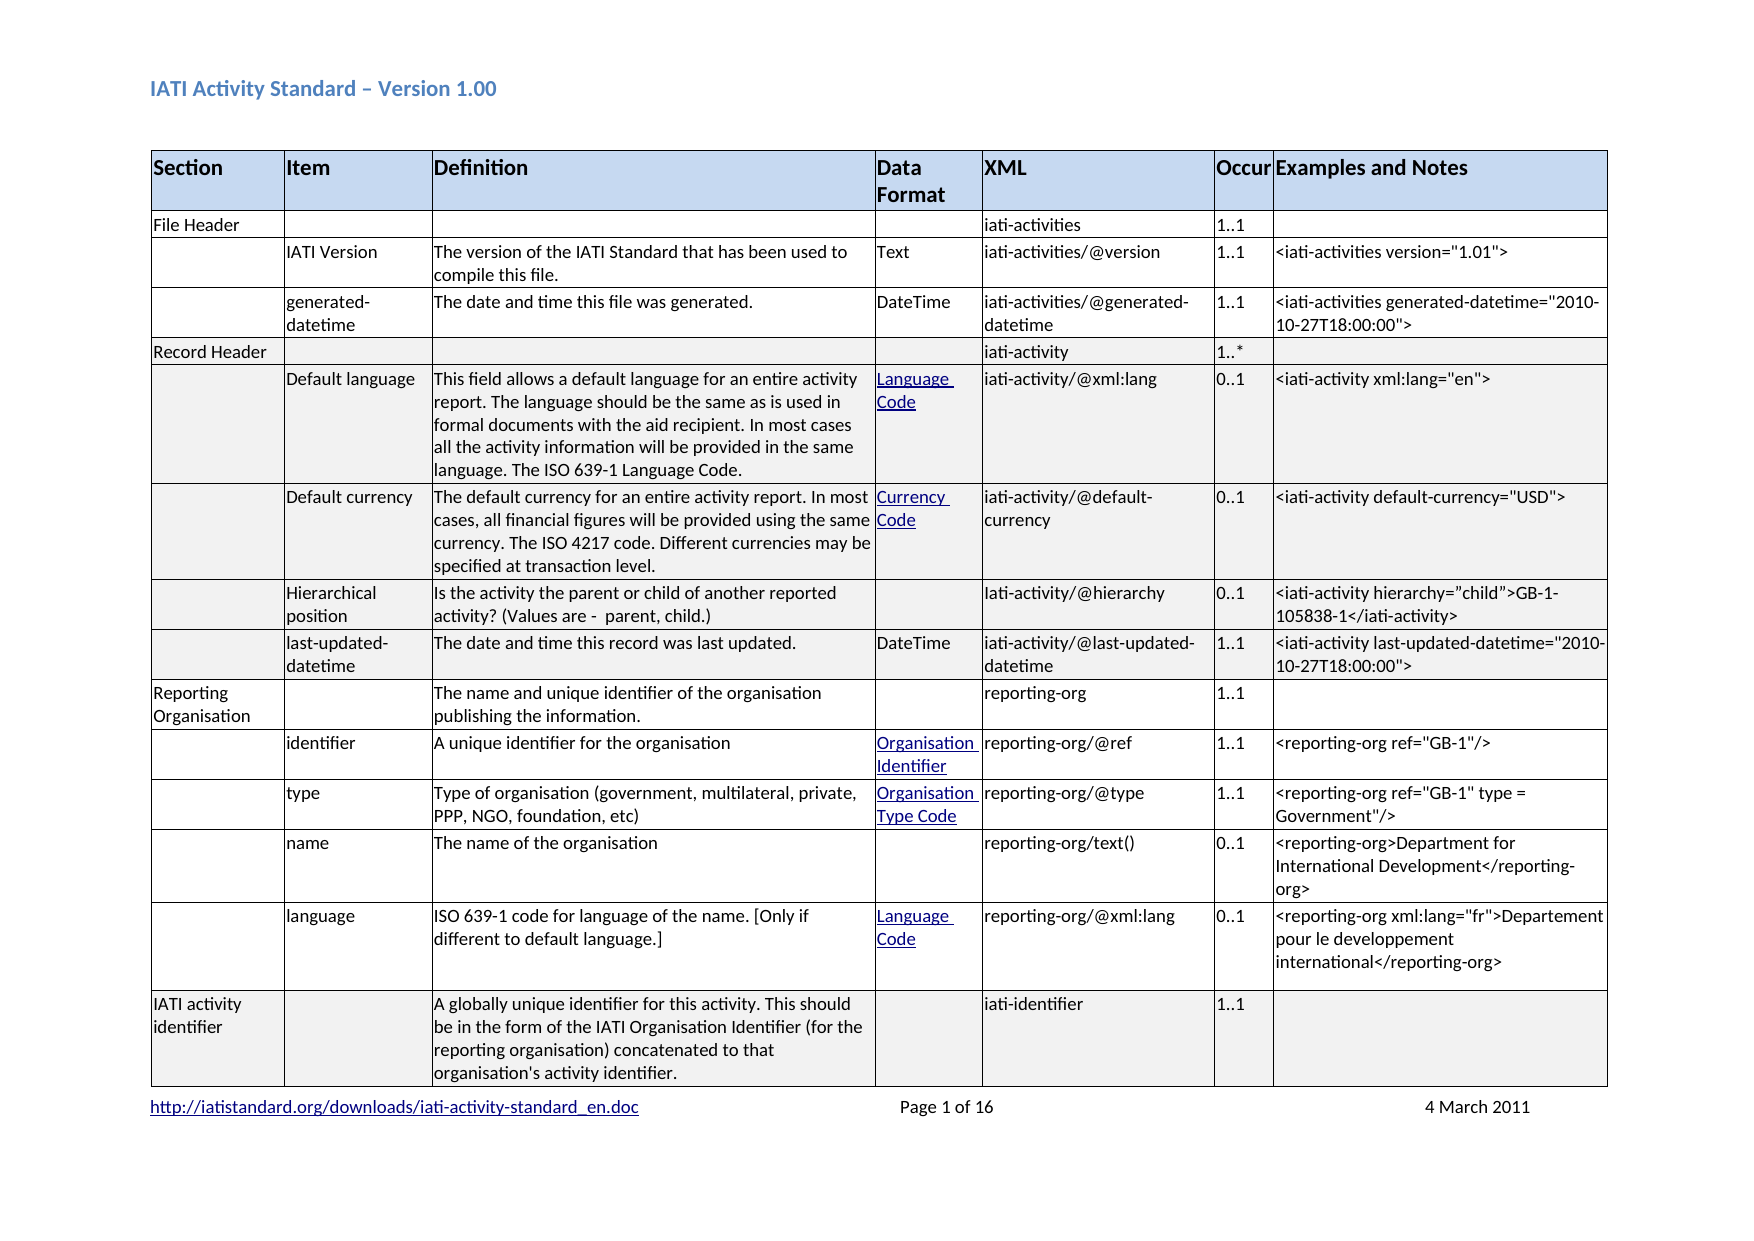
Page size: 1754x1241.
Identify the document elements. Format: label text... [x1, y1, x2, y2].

table_cell [876, 580, 982, 629]
table_cell generated-datetime [285, 288, 432, 337]
table_cell reporting-org [983, 680, 1214, 729]
table_cell iati-activity/@last-updated-datetime [983, 630, 1214, 679]
table_header Item [285, 151, 432, 210]
table_cell 1..* [1215, 338, 1273, 364]
table_cell 1..1 [1215, 730, 1273, 779]
table_cell <iati-activity last-updated-datetime="2010-10-27T18:00:00"> [1274, 630, 1607, 679]
table_cell [152, 580, 284, 629]
table_cell IATI activity identifier [152, 991, 284, 1086]
table_cell Iati-activity/@hierarchy [983, 580, 1214, 629]
table_cell identifier [285, 730, 432, 779]
table_cell last-updated-datetime [285, 630, 432, 679]
table_cell ISO 639-1 code for language of the name. [Only if different to default language.] [433, 903, 875, 990]
table_cell iati-activity [983, 338, 1214, 364]
table_cell 0..1 [1215, 903, 1273, 990]
table_cell [152, 730, 284, 779]
table_cell DateTime [876, 630, 982, 679]
table_cell type [285, 780, 432, 829]
table_cell Record Header [152, 338, 284, 364]
table_cell [876, 830, 982, 902]
table_cell The date and time this record was last updated. [433, 630, 875, 679]
table_cell [152, 288, 284, 337]
table_cell Language Code [876, 365, 982, 483]
table_cell [285, 991, 432, 1086]
table_cell 1..1 [1215, 780, 1273, 829]
table_cell 0..1 [1215, 580, 1273, 629]
table_cell <iati-activity default-currency="USD"> [1274, 484, 1607, 579]
table_cell iati-activity/@xml:lang [983, 365, 1214, 483]
table_header Occur [1215, 151, 1273, 210]
table_cell Currency Code [876, 484, 982, 579]
table_cell Default language [285, 365, 432, 483]
table_cell The version of the IATI Standard that has been used to compile this file. [433, 238, 875, 287]
table_cell [285, 680, 432, 729]
table_cell iati-activities [983, 211, 1214, 237]
table_cell 0..1 [1215, 365, 1273, 483]
table_cell IATI Version [285, 238, 432, 287]
table_cell Organisation Identifier [876, 730, 982, 779]
table_cell The default currency for an entire activity report. In most cases, all financial figures will be provided using the same currency. The ISO 4217 code. Different currencies may be specified at transaction level. [433, 484, 875, 579]
table_cell <reporting-org ref="GB-1"/> [1274, 730, 1607, 779]
table_cell [152, 630, 284, 679]
table_cell 1..1 [1215, 680, 1273, 729]
table_cell 1..1 [1215, 211, 1273, 237]
table_cell [152, 365, 284, 483]
table_cell reporting-org/text() [983, 830, 1214, 902]
table_cell [1274, 991, 1607, 1086]
table_header Data Format [876, 151, 982, 210]
table_cell [285, 338, 432, 364]
table_cell iati-activities/@generated-datetime [983, 288, 1214, 337]
table_cell The name of the organisation [433, 830, 875, 902]
table_cell Reporting Organisation [152, 680, 284, 729]
table_cell This field allows a default language for an entire activity report. The language should be the same as is used in formal documents with the aid recipient. In most cases all the activity information will be provided in the same language. The ISO 639-1 Language Code. [433, 365, 875, 483]
table_cell <iati-activities generated-datetime="2010-10-27T18:00:00"> [1274, 288, 1607, 337]
table_cell iati-identifier [983, 991, 1214, 1086]
table_cell [152, 903, 284, 990]
table_cell <iati-activity hierarchy=”child”>GB-1-105838-1</iati-activity> [1274, 580, 1607, 629]
table_cell Organisation Type Code [876, 780, 982, 829]
table_cell A unique identifier for the organisation [433, 730, 875, 779]
table_cell <reporting-org ref="GB-1" type = Government"/> [1274, 780, 1607, 829]
table_cell <iati-activity xml:lang="en"> [1274, 365, 1607, 483]
table_cell The date and time this file was generated. [433, 288, 875, 337]
table_cell 1..1 [1215, 238, 1273, 287]
table_header XML [983, 151, 1214, 210]
table_cell Default currency [285, 484, 432, 579]
table_cell <iati-activities version="1.01"> [1274, 238, 1607, 287]
table_cell reporting-org/@xml:lang [983, 903, 1214, 990]
table_cell [152, 484, 284, 579]
table_cell Is the activity the parent or child of another reported activity? (Values are - parent, child.) [433, 580, 875, 629]
table_cell [876, 338, 982, 364]
table_cell 0..1 [1215, 830, 1273, 902]
table_cell [152, 238, 284, 287]
table_header Definition [433, 151, 875, 210]
table_header Section [152, 151, 284, 210]
table_cell name [285, 830, 432, 902]
table_cell [152, 780, 284, 829]
table_cell The name and unique identifier of the organisation publishing the information. [433, 680, 875, 729]
table_cell iati-activity/@default-currency [983, 484, 1214, 579]
table_cell Text [876, 238, 982, 287]
table_cell [876, 211, 982, 237]
table_cell Language Code [876, 903, 982, 990]
table_cell [433, 338, 875, 364]
table_cell 0..1 [1215, 484, 1273, 579]
table_cell reporting-org/@ref [983, 730, 1214, 779]
table_cell [285, 211, 432, 237]
table_cell Type of organisation (government, multilateral, private, PPP, NGO, foundation, etc) [433, 780, 875, 829]
table_header Examples and Notes [1274, 151, 1607, 210]
table_cell [1274, 211, 1607, 237]
table_cell reporting-org/@type [983, 780, 1214, 829]
table_cell [433, 211, 875, 237]
table_cell [876, 680, 982, 729]
table_cell iati-activities/@version [983, 238, 1214, 287]
table_cell [876, 991, 982, 1086]
table_cell <reporting-org>Department for International Development</reporting-org> [1274, 830, 1607, 902]
table_cell <reporting-org xml:lang="fr">Departement pour le developpement international</reporting-org> [1274, 903, 1607, 990]
table_cell DateTime [876, 288, 982, 337]
table_cell language [285, 903, 432, 990]
table_cell [152, 830, 284, 902]
table_cell [1274, 680, 1607, 729]
table_cell Hierarchical position [285, 580, 432, 629]
table_cell File Header [152, 211, 284, 237]
table_cell 1..1 [1215, 991, 1273, 1086]
table_cell [1274, 338, 1607, 364]
table_cell A globally unique identifier for this activity. This should be in the form of the IATI Organisation Identifier (for the reporting organisation) concatenated to that organisation's activity identifier. [433, 991, 875, 1086]
table_cell 1..1 [1215, 288, 1273, 337]
table_cell 1..1 [1215, 630, 1273, 679]
